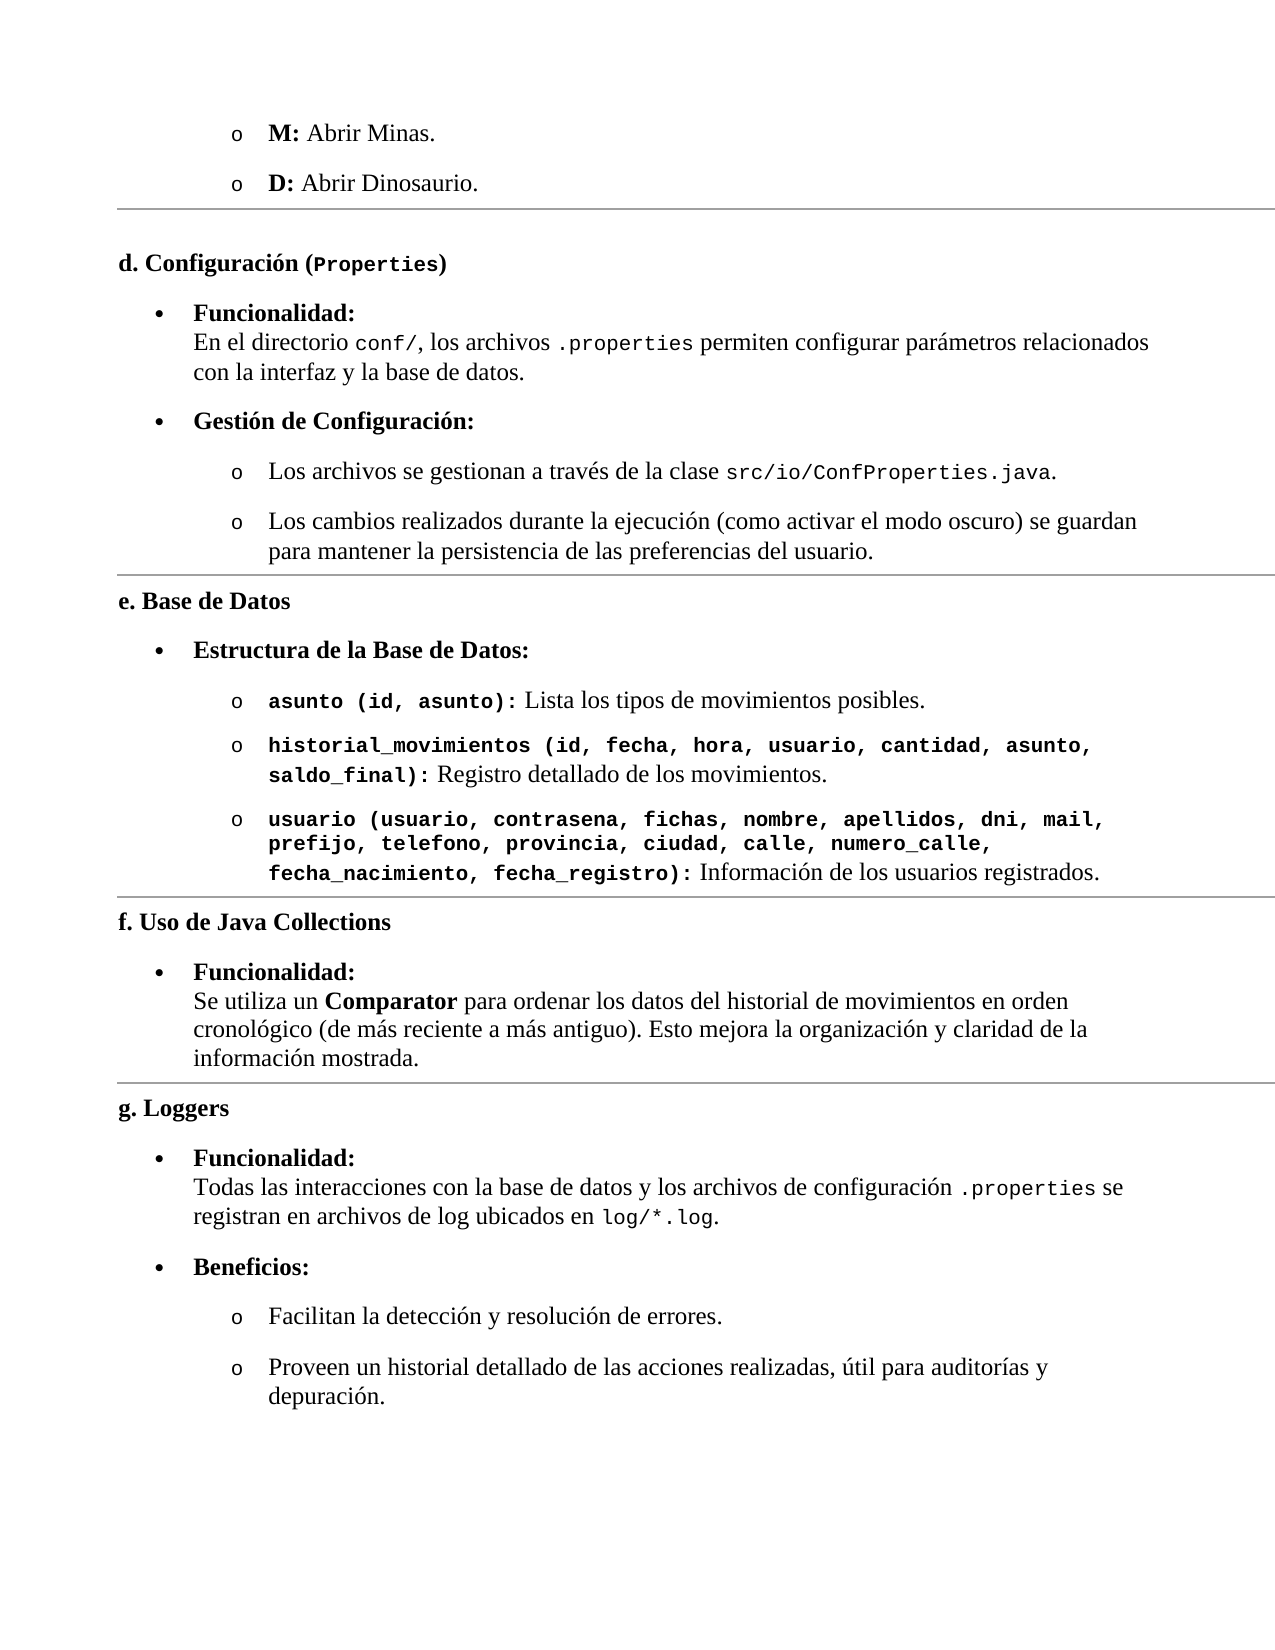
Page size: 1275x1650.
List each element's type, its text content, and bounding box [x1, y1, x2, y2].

subtitle d. Configuración (Properties) [118, 248, 1157, 278]
subtitle f. Uso de Java Collections [118, 907, 1157, 936]
list M: Abrir Minas. [231, 118, 1157, 148]
list Beneficios: [156, 1252, 1157, 1280]
list Estructura de la Base de Datos: [156, 635, 1157, 664]
subtitle g. Loggers [118, 1093, 1157, 1122]
list asunto (id, asunto): Lista los tipos de movimientos posibles. [231, 685, 1157, 714]
subtitle e. Base de Datos [118, 586, 1157, 614]
list historial_movimientos (id, fecha, hora, usuario, cantidad, asunto, saldo_final): Registro detallado de los movimientos. [231, 735, 1157, 789]
list Los archivos se gestionan a través de la clase src/io/ConfProperties.java. [231, 456, 1157, 486]
list Gestión de Configuración: [156, 406, 1157, 435]
list Proveen un historial detallado de las acciones realizadas, útil para auditorías y depuración. [231, 1352, 1157, 1410]
list Los cambios realizados durante la ejecución (como activar el modo oscuro) se guardan para mantener la persistencia de las preferencias del usuario. [231, 506, 1157, 565]
list Funcionalidad: En el directorio conf/, los archivos .properties permiten configurar parámetros relacionados con la interfaz y la base de datos. [156, 298, 1157, 386]
list Funcionalidad: Todas las interacciones con la base de datos y los archivos de configuración .properties se registran en archivos de log ubicados en log/*.log. [156, 1143, 1157, 1231]
list D: Abrir Dinosaurio. [231, 168, 1157, 198]
list Facilitan la detección y resolución de errores. [231, 1301, 1157, 1331]
list Funcionalidad: Se utiliza un Comparator para ordenar los datos del historial de movimientos en orden cronológico (de más reciente a más antiguo). Esto mejora la organización y claridad de la información mostrada. [156, 957, 1157, 1072]
list usuario (usuario, contrasena, fichas, nombre, apellidos, dni, mail, prefijo, telefono, provincia, ciudad, calle, numero_calle, fecha_nacimiento, fecha_registro): Información de los usuarios registrados. [231, 809, 1157, 886]
